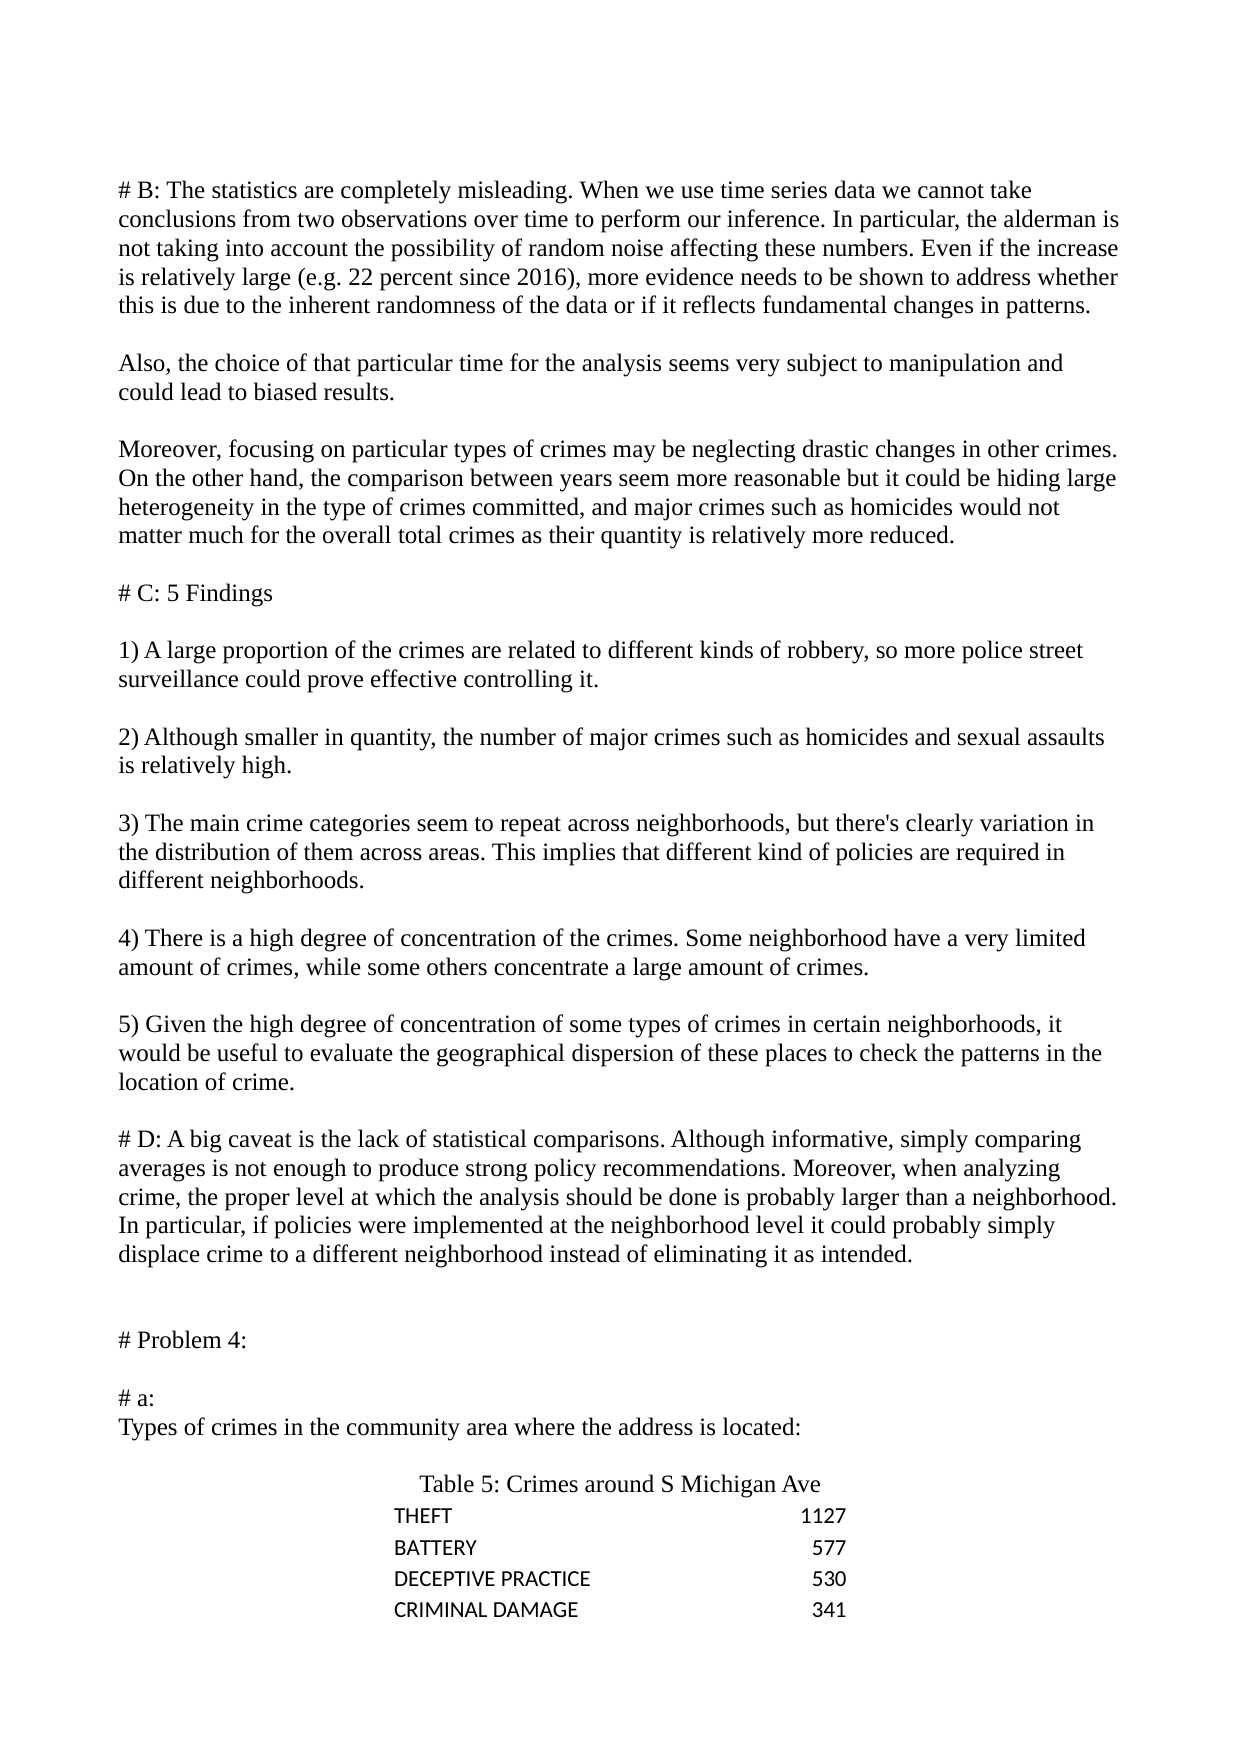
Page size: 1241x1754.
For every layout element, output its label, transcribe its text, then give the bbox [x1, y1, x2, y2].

table_header 1127 [781, 1498, 858, 1529]
text # a: [118, 1383, 1122, 1412]
text 5) Given the high degree of concentration of some types of crimes in certain neighborhoods, it would be useful to evaluate the geographical dispersion of these places to check the patterns in the location of crime. [118, 1009, 1122, 1096]
text # D: A big caveat is the lack of statistical comparisons. Although informative, simply comparing averages is not enough to produce strong policy recommendations. Moreover, when analyzing crime, the proper level at which the analysis should be done is probably larger than a neighborhood. In particular, if policies were implemented at the neighborhood level it could probably simply displace crime to a different neighborhood instead of eliminating it as intended. [118, 1124, 1122, 1268]
text 4) There is a high degree of concentration of the crimes. Some neighborhood have a very limited amount of crimes, while some others concentrate a large amount of crimes. [118, 923, 1122, 981]
table_cell 577 [781, 1529, 858, 1561]
text Also, the choice of that particular time for the analysis seems very subject to manipulation and could lead to biased results. [118, 348, 1122, 406]
text Table 5: Crimes around S Michigan Ave [118, 1469, 1122, 1498]
text Types of crimes in the community area where the address is located: [118, 1412, 1122, 1441]
text # Problem 4: [118, 1326, 1122, 1354]
table_header THEFT [383, 1498, 781, 1529]
table_cell BATTERY [383, 1529, 781, 1561]
text 1) A large proportion of the crimes are related to different kinds of robbery, so more police street surveillance could prove effective controlling it. [118, 636, 1122, 693]
text Moreover, focusing on particular types of crimes may be neglecting drastic changes in other crimes. On the other hand, the comparison between years seem more reasonable but it could be hiding large heterogeneity in the type of crimes committed, and major crimes such as homicides would not matter much for the overall total crimes as their quantity is relatively more reduced. [118, 434, 1122, 549]
text # B: The statistics are completely misleading. When we use time series data we cannot take conclusions from two observations over time to perform our inference. In particular, the alderman is not taking into account the possibility of random noise affecting these numbers. Even if the increase is relatively large (e.g. 22 percent since 2016), more evidence needs to be shown to address whether this is due to the inherent randomness of the data or if it reflects fundamental changes in patterns. [118, 176, 1122, 319]
table_cell CRIMINAL DAMAGE [383, 1592, 781, 1623]
text 3) The main crime categories seem to repeat across neighborhoods, but there's clearly variation in the distribution of them across areas. This implies that different kind of policies are required in different neighborhoods. [118, 808, 1122, 894]
table_cell 530 [781, 1561, 858, 1592]
table_cell 341 [781, 1592, 858, 1623]
text # C: 5 Findings [118, 578, 1122, 607]
table_cell DECEPTIVE PRACTICE [383, 1561, 781, 1592]
text 2) Although smaller in quantity, the number of major crimes such as homicides and sexual assaults is relatively high. [118, 722, 1122, 779]
